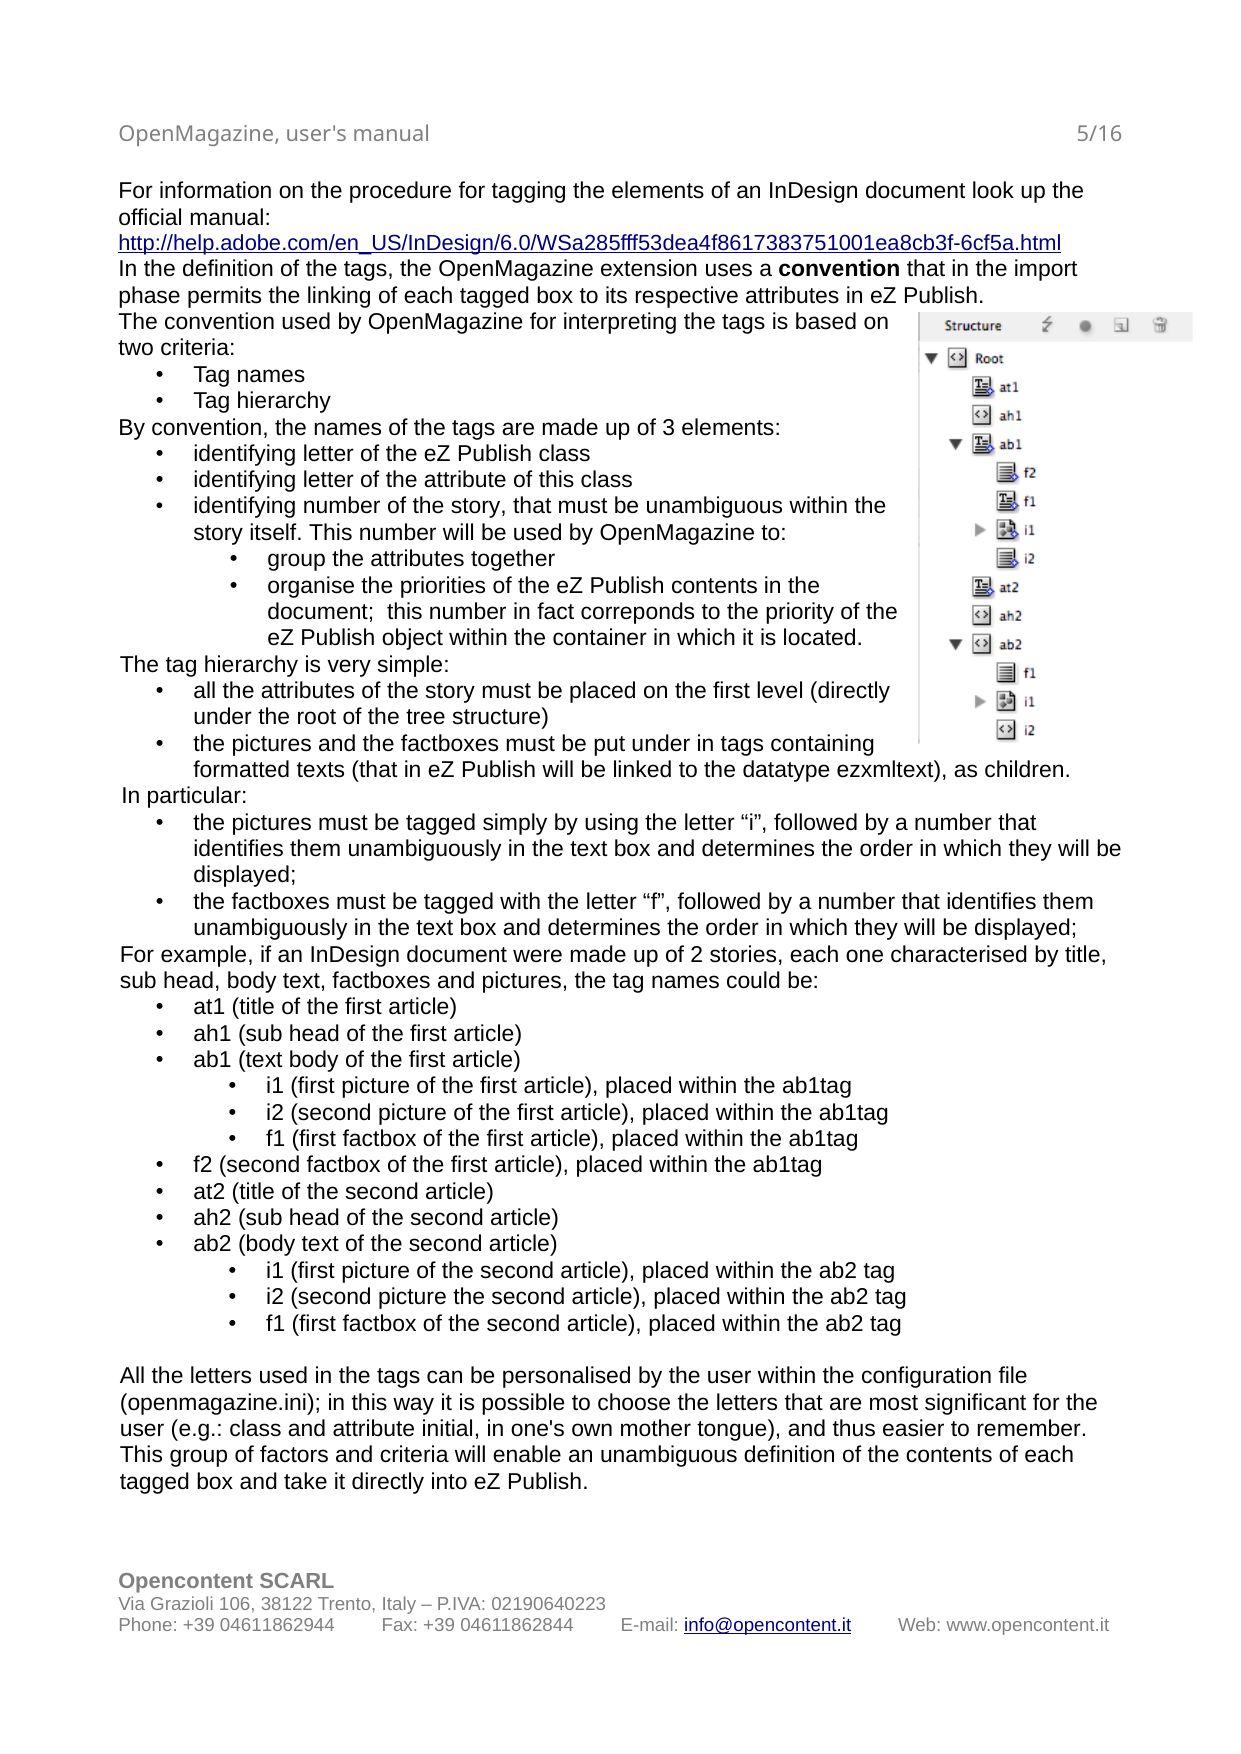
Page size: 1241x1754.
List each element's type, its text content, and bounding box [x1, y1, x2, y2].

list at1 (title of the first article) [156, 993, 1122, 1019]
text The convention used by OpenMagazine for interpreting the tags is based on two criteria: [118, 308, 1122, 361]
text All the letters used in the tags can be personalised by the user within the configuration file (openmagazine.ini); in this way it is possible to choose the letters that are most significant for the user (e.g.: class and attribute initial, in one's own mother tongue), and thus easier to remember. [119, 1362, 1122, 1441]
list the pictures and the factboxes must be put under in tags containing formatted texts (that in eZ Publish will be linked to the datatype ezxmltext), as children. [156, 730, 1122, 782]
list identifying number of the story, that must be unambiguous within the story itself. This number will be used by OpenMagazine to: [156, 492, 918, 545]
list f2 (second factbox of the first article), placed within the ab1tag [156, 1151, 1122, 1178]
list the pictures must be tagged simply by using the letter “i”, followed by a number that identifies them unambiguously in the text box and determines the order in which they will be displayed; [156, 809, 1122, 888]
list identifying letter of the attribute of this class [156, 466, 918, 492]
text By convention, the names of the tags are made up of 3 elements: [118, 413, 918, 440]
list ah2 (sub head of the second article) [156, 1204, 1122, 1230]
text In particular: [121, 782, 1122, 809]
list Tag hierarchy [156, 387, 918, 413]
list i2 (second picture of the first article), placed within the ab1tag [228, 1099, 1122, 1125]
picture [918, 312, 1193, 744]
list Tag names [156, 361, 918, 387]
list ab1 (text body of the first article) [156, 1046, 1122, 1072]
list ab2 (body text of the second article) [156, 1230, 1122, 1257]
list ah1 (sub head of the first article) [156, 1019, 1122, 1046]
text In the definition of the tags, the OpenMagazine extension uses a convention that in the import phase permits the linking of each tagged box to its respective attributes in eZ Publish. [118, 255, 1122, 308]
list i2 (second picture the second article), placed within the ab2 tag [228, 1283, 1122, 1309]
list group the attributes together [229, 545, 918, 572]
list i1 (first picture of the second article), placed within the ab2 tag [228, 1257, 1122, 1283]
text The tag hierarchy is very simple: [119, 651, 918, 677]
text This group of factors and criteria will enable an unambiguous definition of the contents of each tagged box and take it directly into eZ Publish. [119, 1441, 1122, 1494]
list f1 (first factbox of the first article), placed within the ab1tag [228, 1125, 1122, 1151]
list i1 (first picture of the first article), placed within the ab1tag [228, 1072, 1122, 1099]
list identifying letter of the eZ Publish class [156, 440, 918, 466]
text For example, if an InDesign document were made up of 2 stories, each one characterised by title, sub head, body text, factboxes and pictures, the tag names could be: [119, 941, 1122, 993]
list all the attributes of the story must be placed on the first level (directly under the root of the tree structure) [156, 677, 918, 730]
text For information on the procedure for tagging the elements of an InDesign document look up the official manual: http://help.adobe.com/en_US/InDesign/6.0/WSa285fff53dea4f8617383751001ea8cb3f-6cf5a.html [118, 177, 1122, 255]
list organise the priorities of the eZ Publish contents in the document; this number in fact correponds to the priority of the eZ Publish object within the container in which it is located. [229, 572, 918, 651]
list the factboxes must be tagged with the letter “f”, followed by a number that identifies them unambiguously in the text box and determines the order in which they will be displayed; [156, 888, 1122, 941]
list f1 (first factbox of the second article), placed within the ab2 tag [228, 1309, 1122, 1336]
list at2 (title of the second article) [156, 1178, 1122, 1204]
